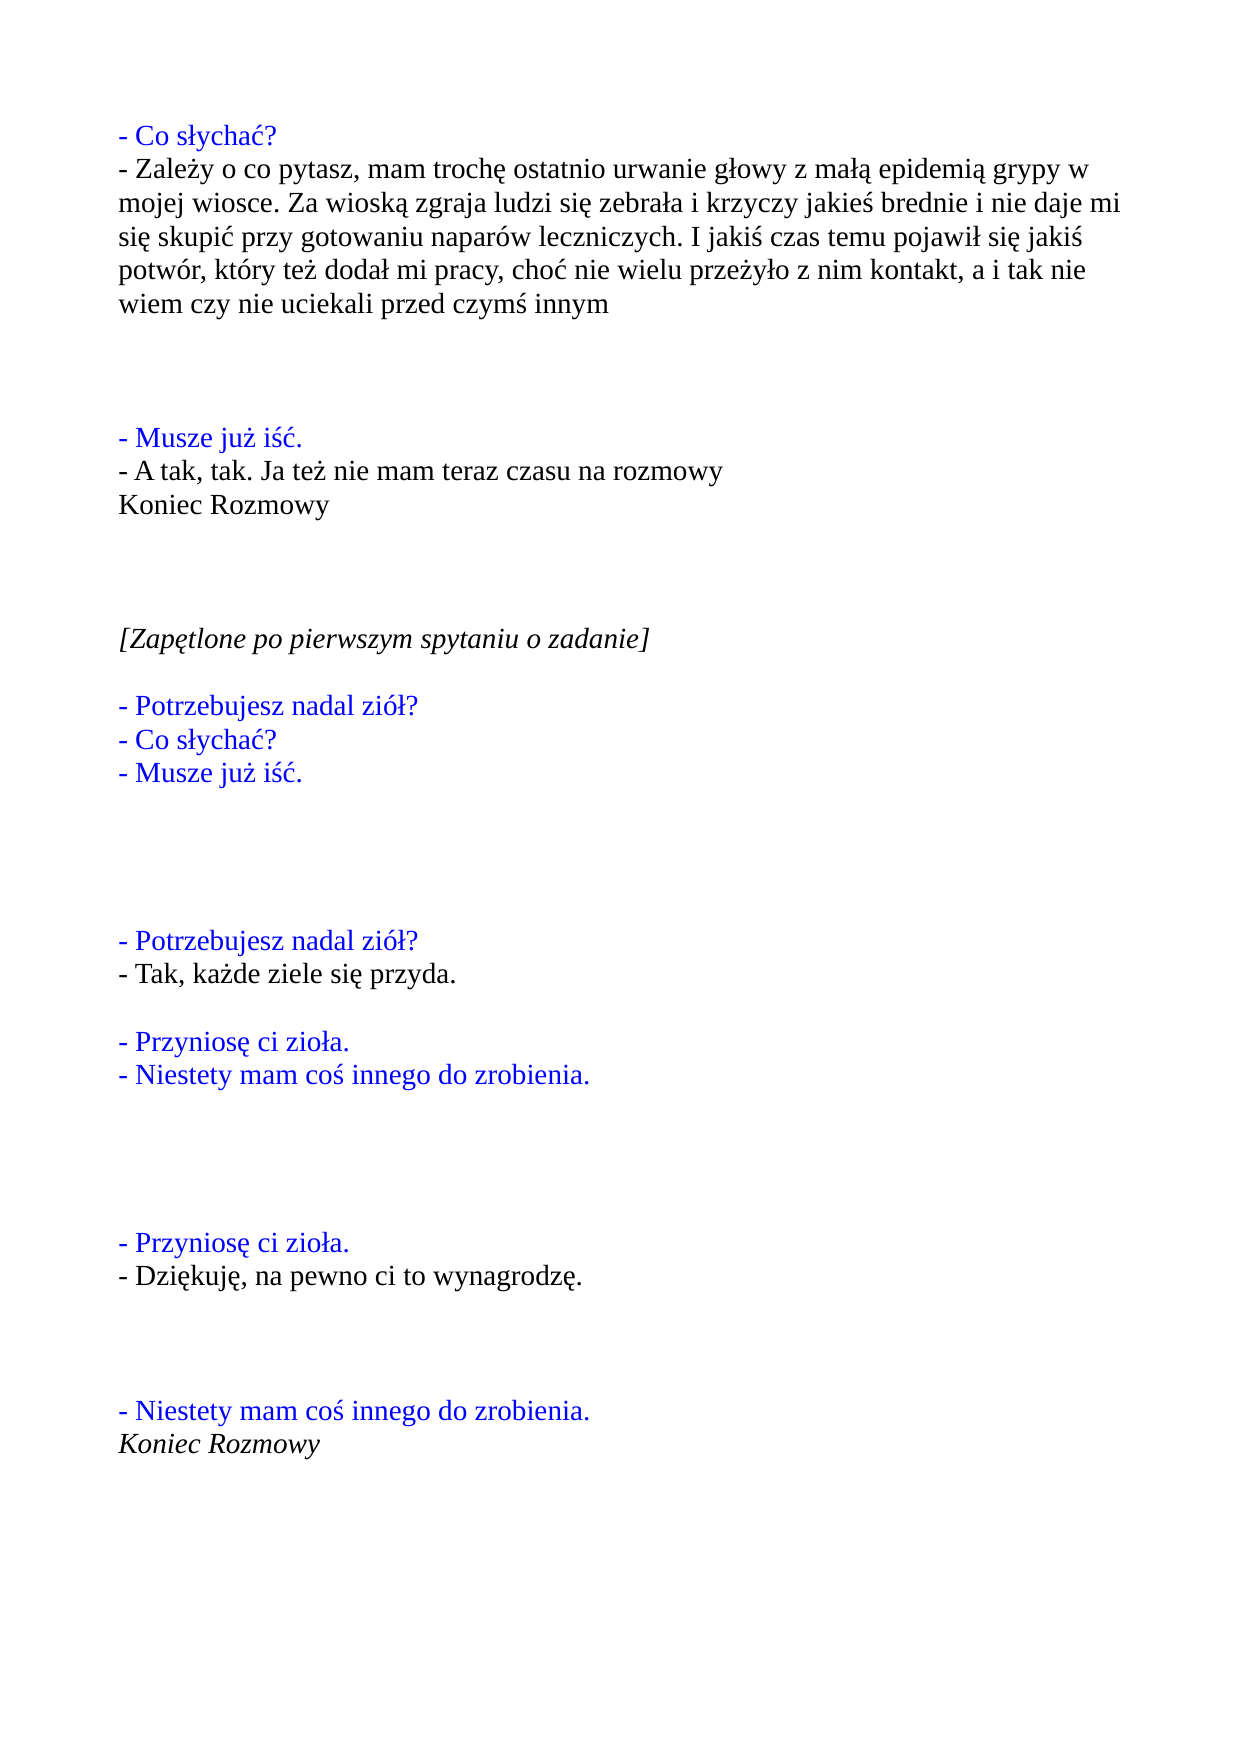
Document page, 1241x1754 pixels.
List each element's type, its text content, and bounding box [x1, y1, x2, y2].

text - Niestety mam coś innego do zrobienia. [118, 1393, 1122, 1426]
text - Dziękuję, na pewno ci to wynagrodzę. [118, 1258, 1122, 1292]
text - Musze już iść. [118, 420, 1122, 453]
text - Potrzebujesz nadal ziół? [118, 923, 1122, 957]
text - Przyniosę ci zioła. [118, 1225, 1122, 1258]
text - Niestety mam coś innego do zrobienia. [118, 1057, 1122, 1091]
text - Przyniosę ci zioła. [118, 1024, 1122, 1057]
text - Tak, każde ziele się przyda. [118, 957, 1122, 990]
text Koniec Rozmowy [118, 487, 1122, 521]
text - A tak, tak. Ja też nie mam teraz czasu na rozmowy [118, 453, 1122, 487]
text - Musze już iść. [118, 755, 1122, 789]
text - Co słychać? [118, 118, 1122, 152]
text - Co słychać? [118, 722, 1122, 755]
text - Zależy o co pytasz, mam trochę ostatnio urwanie głowy z małą epidemią grypy w mojej wiosce. Za wioską zgraja ludzi się zebrała i krzyczy jakieś brednie i nie daje mi się skupić przy gotowaniu naparów leczniczych. I jakiś czas temu pojawił się jakiś potwór, który też dodał mi pracy, choć nie wielu przeżyło z nim kontakt, a i tak nie wiem czy nie uciekali przed czymś innym [118, 152, 1122, 319]
text Koniec Rozmowy [118, 1426, 1122, 1460]
text - Potrzebujesz nadal ziół? [118, 688, 1122, 722]
text [Zapętlone po pierwszym spytaniu o zadanie] [118, 621, 1122, 655]
